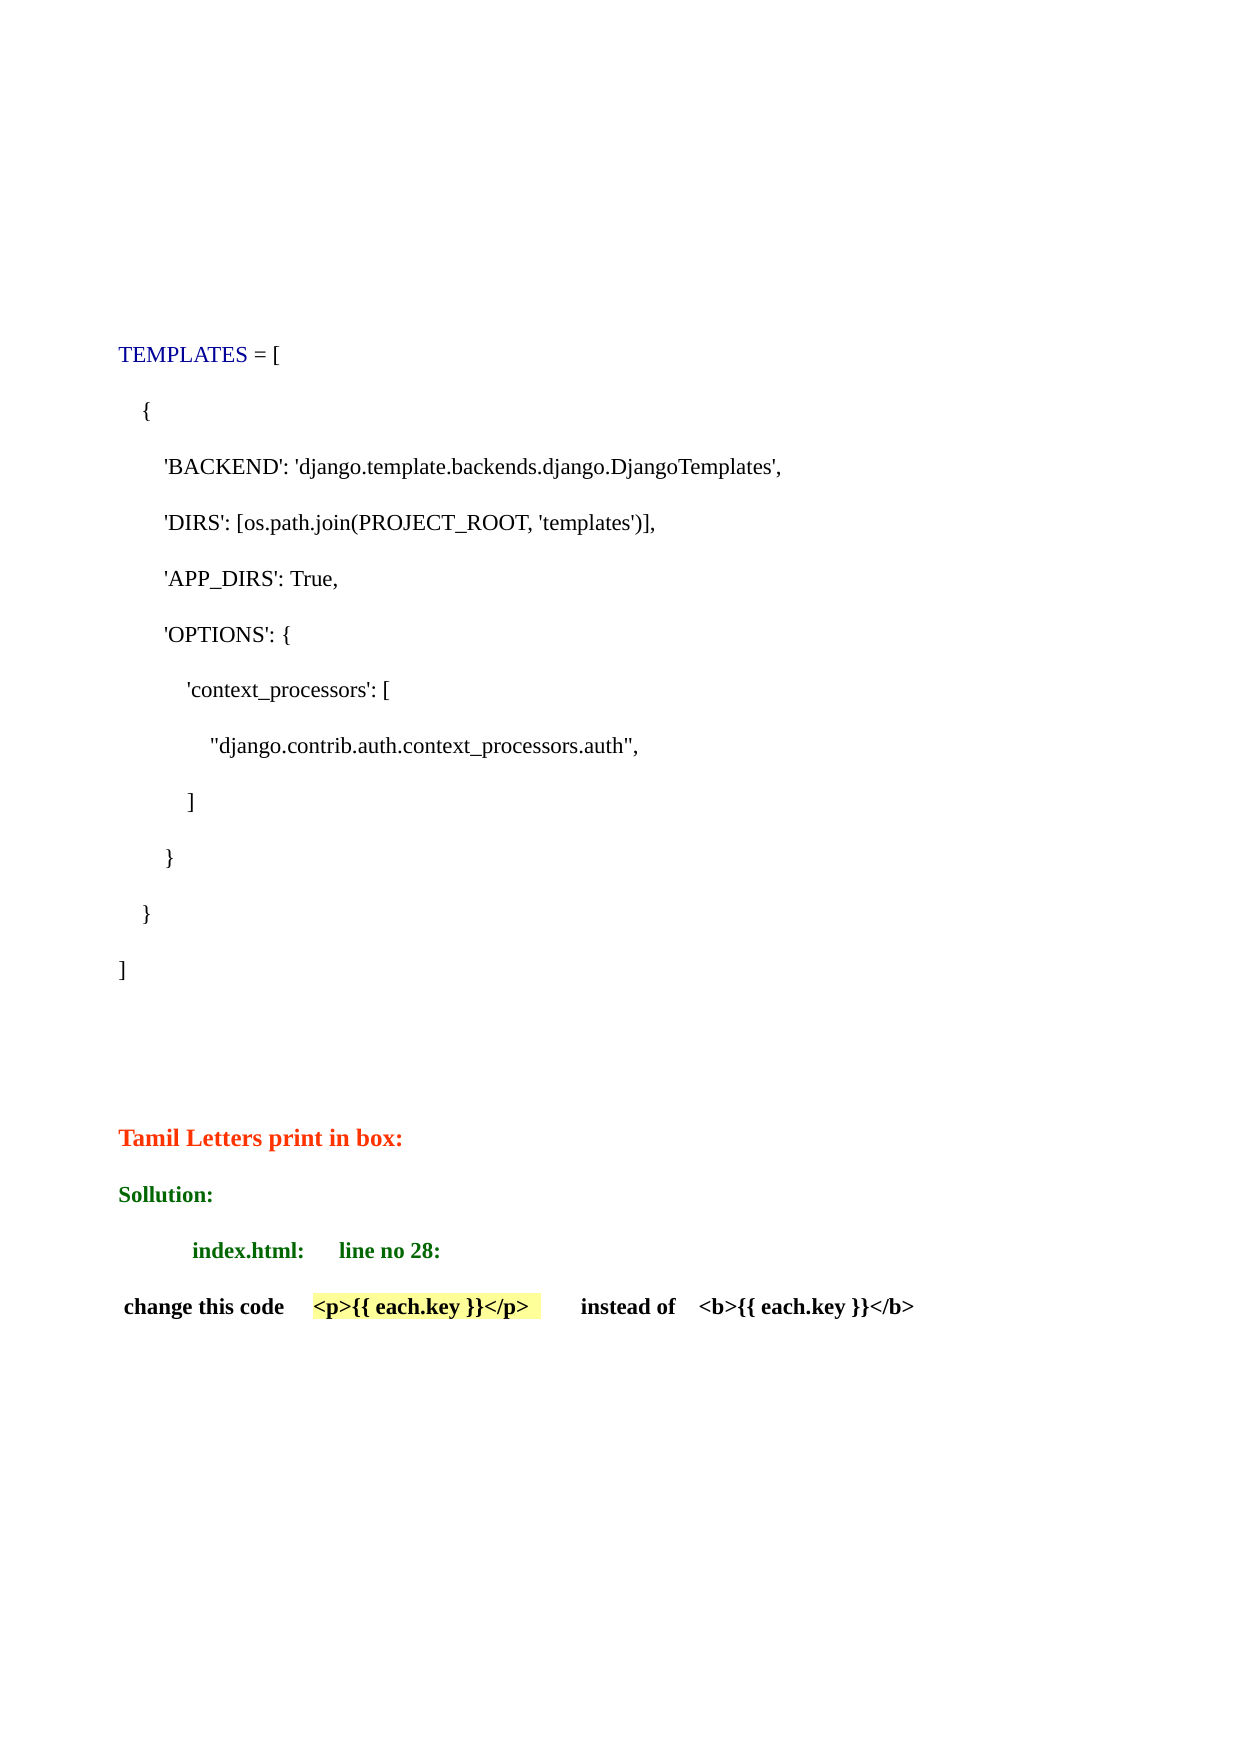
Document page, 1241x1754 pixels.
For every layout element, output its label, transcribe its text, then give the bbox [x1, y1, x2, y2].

text Tamil Letters print in box: [118, 1123, 1122, 1152]
text 'APP_DIRS': True, [118, 565, 1122, 591]
text ] [118, 788, 1122, 814]
text 'context_processors': [ [118, 676, 1122, 703]
text } [118, 844, 1122, 870]
text index.html: line no 28: [118, 1237, 1122, 1263]
text Sollution: [118, 1181, 1122, 1208]
text TEMPLATES = [ [118, 341, 1122, 368]
text change this code <p>{{ each.key }}</p> instead of <b>{{ each.key }}</b> [118, 1293, 1122, 1319]
text 'DIRS': [os.path.join(PROJECT_ROOT, 'templates')], [118, 509, 1122, 535]
text "django.contrib.auth.context_processors.auth", [118, 732, 1122, 759]
text } [118, 900, 1122, 926]
text 'BACKEND': 'django.template.backends.django.DjangoTemplates', [118, 453, 1122, 479]
text 'OPTIONS': { [118, 621, 1122, 647]
text ] [118, 956, 1122, 982]
text { [118, 397, 1122, 424]
